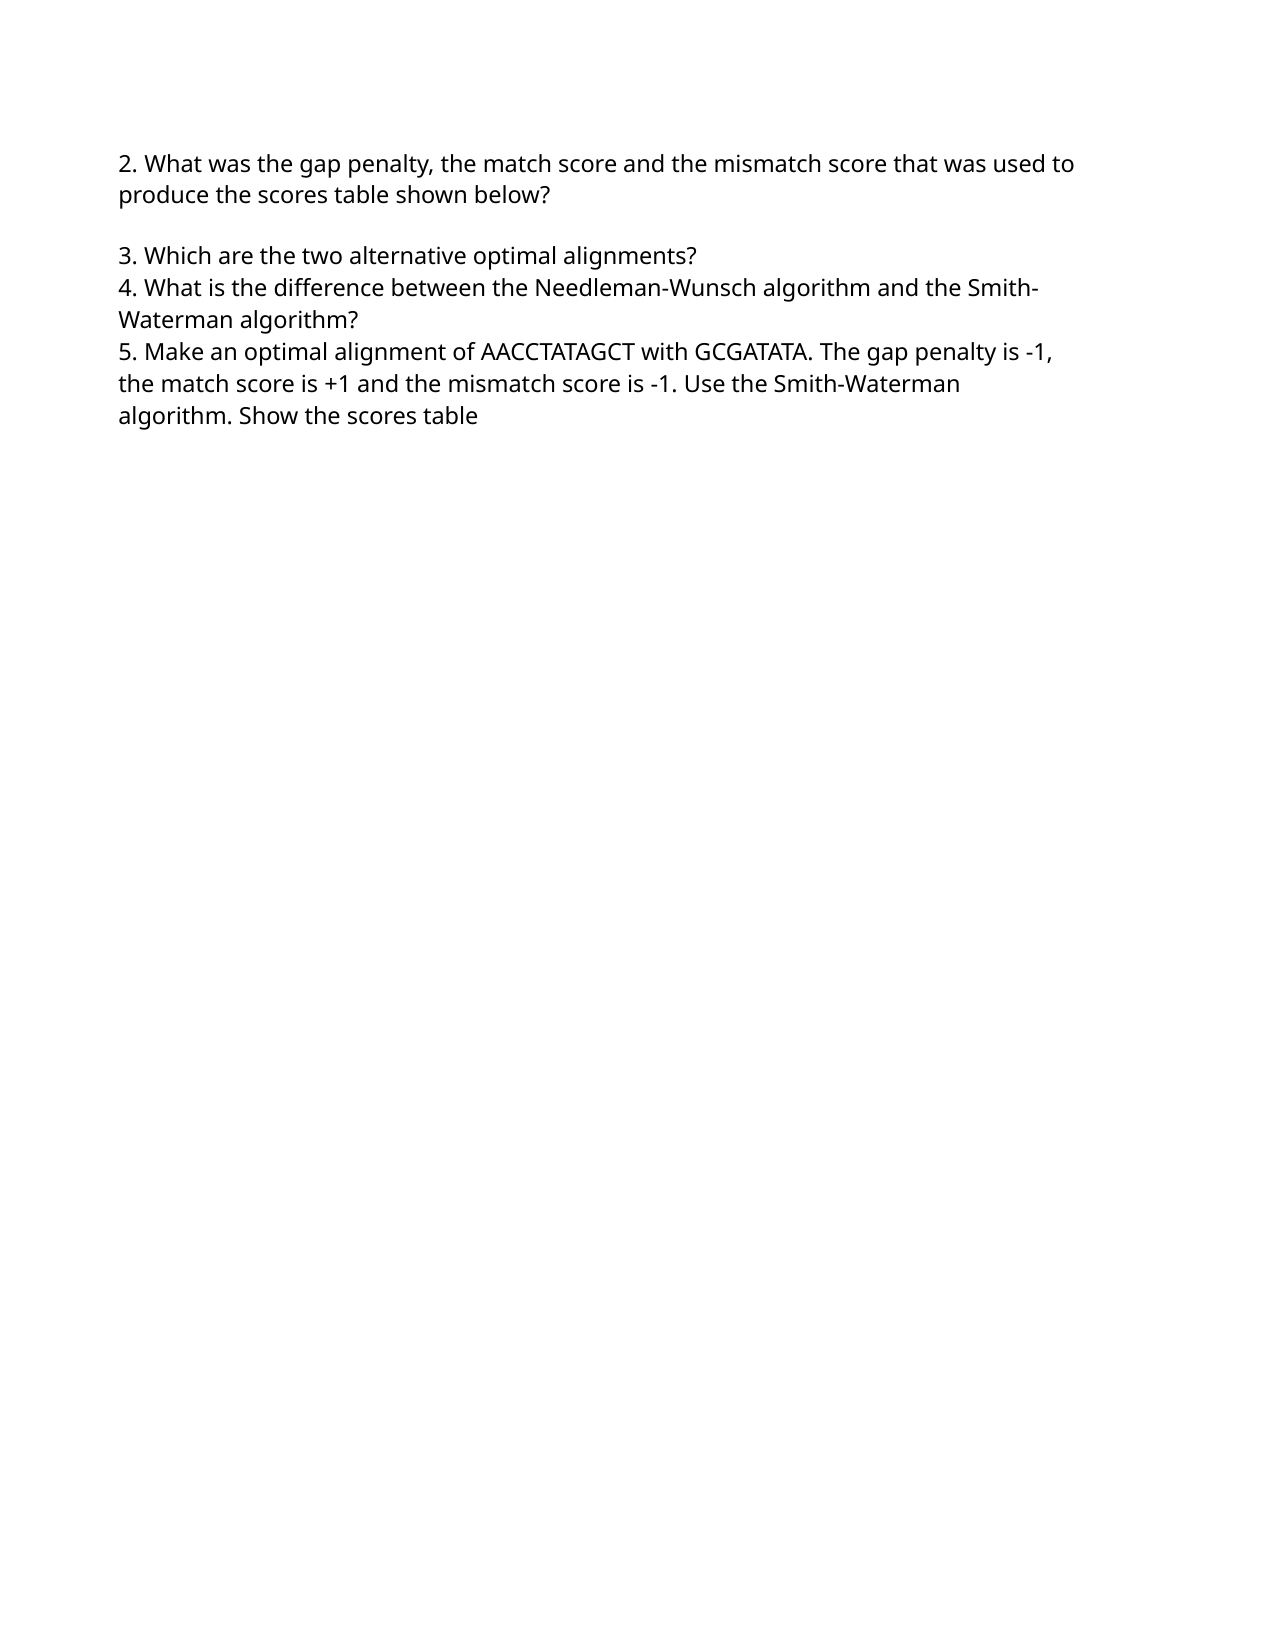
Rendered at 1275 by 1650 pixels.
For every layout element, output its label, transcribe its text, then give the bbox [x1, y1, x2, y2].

text 3. Which are the two alternative optimal alignments? 4. What is the difference between the Needleman-Wunsch algorithm and the Smith- Waterman algorithm? 5. Make an optimal alignment of AACCTATAGCT with GCGATATA. The gap penalty is -1, the match score is +1 and the mismatch score is -1. Use the Smith-Waterman algorithm. Show the scores table [118, 239, 1157, 431]
text 2. What was the gap penalty, the match score and the mismatch score that was used to produce the scores table shown below? [118, 118, 1157, 211]
